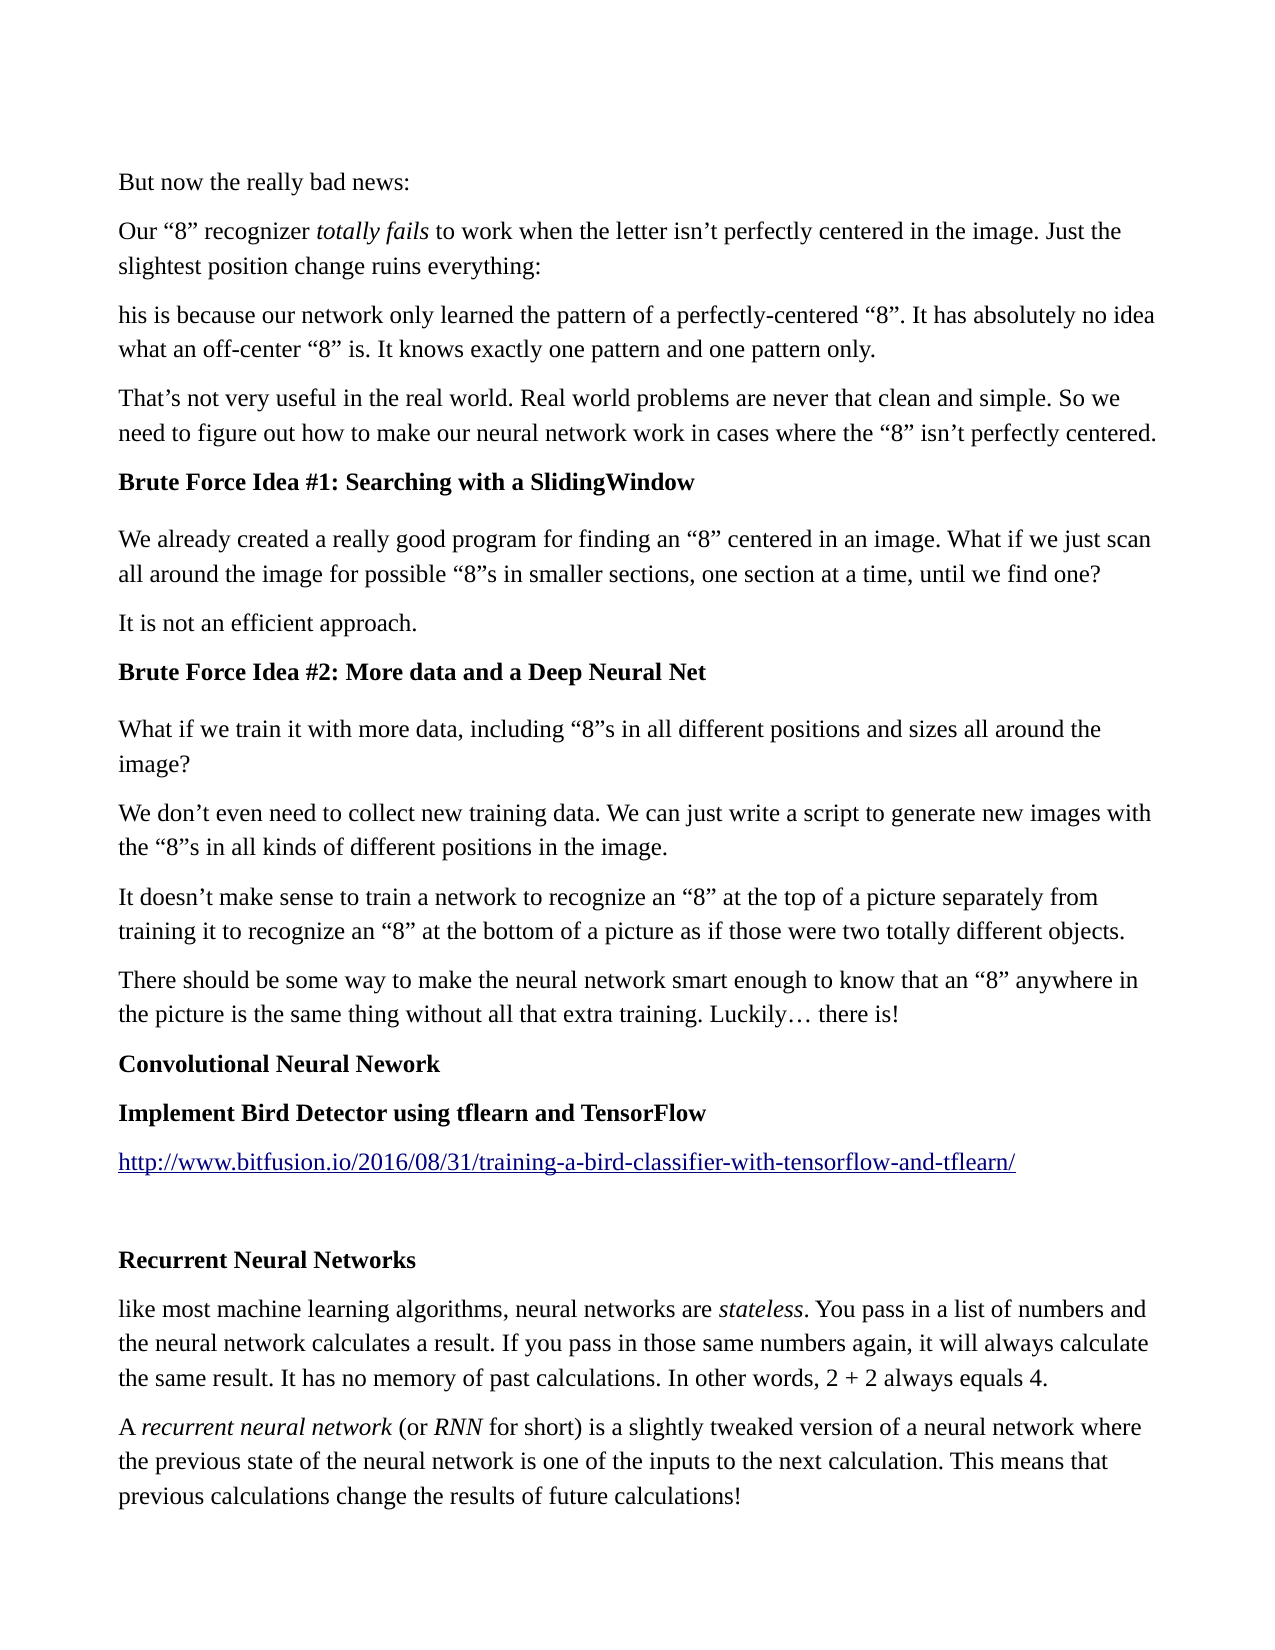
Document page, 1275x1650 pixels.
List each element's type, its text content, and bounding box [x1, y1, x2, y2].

text But now the really bad news: [118, 167, 1157, 196]
text We don’t even need to collect new training data. We can just write a script to generate new images with the “8”s in all kinds of different positions in the image. [118, 798, 1157, 861]
text like most machine learning algorithms, neural networks are stateless. You pass in a list of numbers and the neural network calculates a result. If you pass in those same numbers again, it will always calculate the same result. It has no memory of past calculations. In other words, 2 + 2 always equals 4. [118, 1294, 1157, 1392]
text http://www.bitfusion.io/2016/08/31/training-a-bird-classifier-with-tensorflow-and-tflearn/ [118, 1147, 1157, 1176]
text That’s not very useful in the real world. Real world problems are never that clean and simple. So we need to figure out how to make our neural network work in cases where the “8” isn’t perfectly centered. [118, 383, 1157, 447]
text Brute Force Idea #1: Searching with a SlidingWindow [118, 467, 1157, 496]
text Implement Bird Detector using tflearn and TensorFlow [118, 1098, 1157, 1126]
text his is because our network only learned the pattern of a perfectly-centered “8”. It has absolutely no idea what an off-center “8” is. It knows exactly one pattern and one pattern only. [118, 300, 1157, 363]
text There should be some way to make the neural network smart enough to know that an “8” anywhere in the picture is the same thing without all that extra training. Luckily… there is! [118, 965, 1157, 1028]
text We already created a really good program for finding an “8” centered in an image. What if we just scan all around the image for possible “8”s in smaller sections, one section at a time, until we find one? [118, 524, 1157, 588]
text Convolutional Neural Nework [118, 1049, 1157, 1077]
text A recurrent neural network (or RNN for short) is a slightly tweaked version of a neural network where the previous state of the neural network is one of the inputs to the next calculation. This means that previous calculations change the results of future calculations! [118, 1412, 1157, 1510]
text It doesn’t make sense to train a network to recognize an “8” at the top of a picture separately from training it to recognize an “8” at the bottom of a picture as if those were two totally different objects. [118, 882, 1157, 945]
text It is not an efficient approach. [118, 608, 1157, 637]
text What if we train it with more data, including “8”s in all different positions and sizes all around the image? [118, 714, 1157, 778]
text Brute Force Idea #2: More data and a Deep Neural Net [118, 657, 1157, 686]
text Our “8” recognizer totally fails to work when the letter isn’t perfectly centered in the image. Just the slightest position change ruins everything: [118, 216, 1157, 279]
text Recurrent Neural Networks [118, 1245, 1157, 1274]
